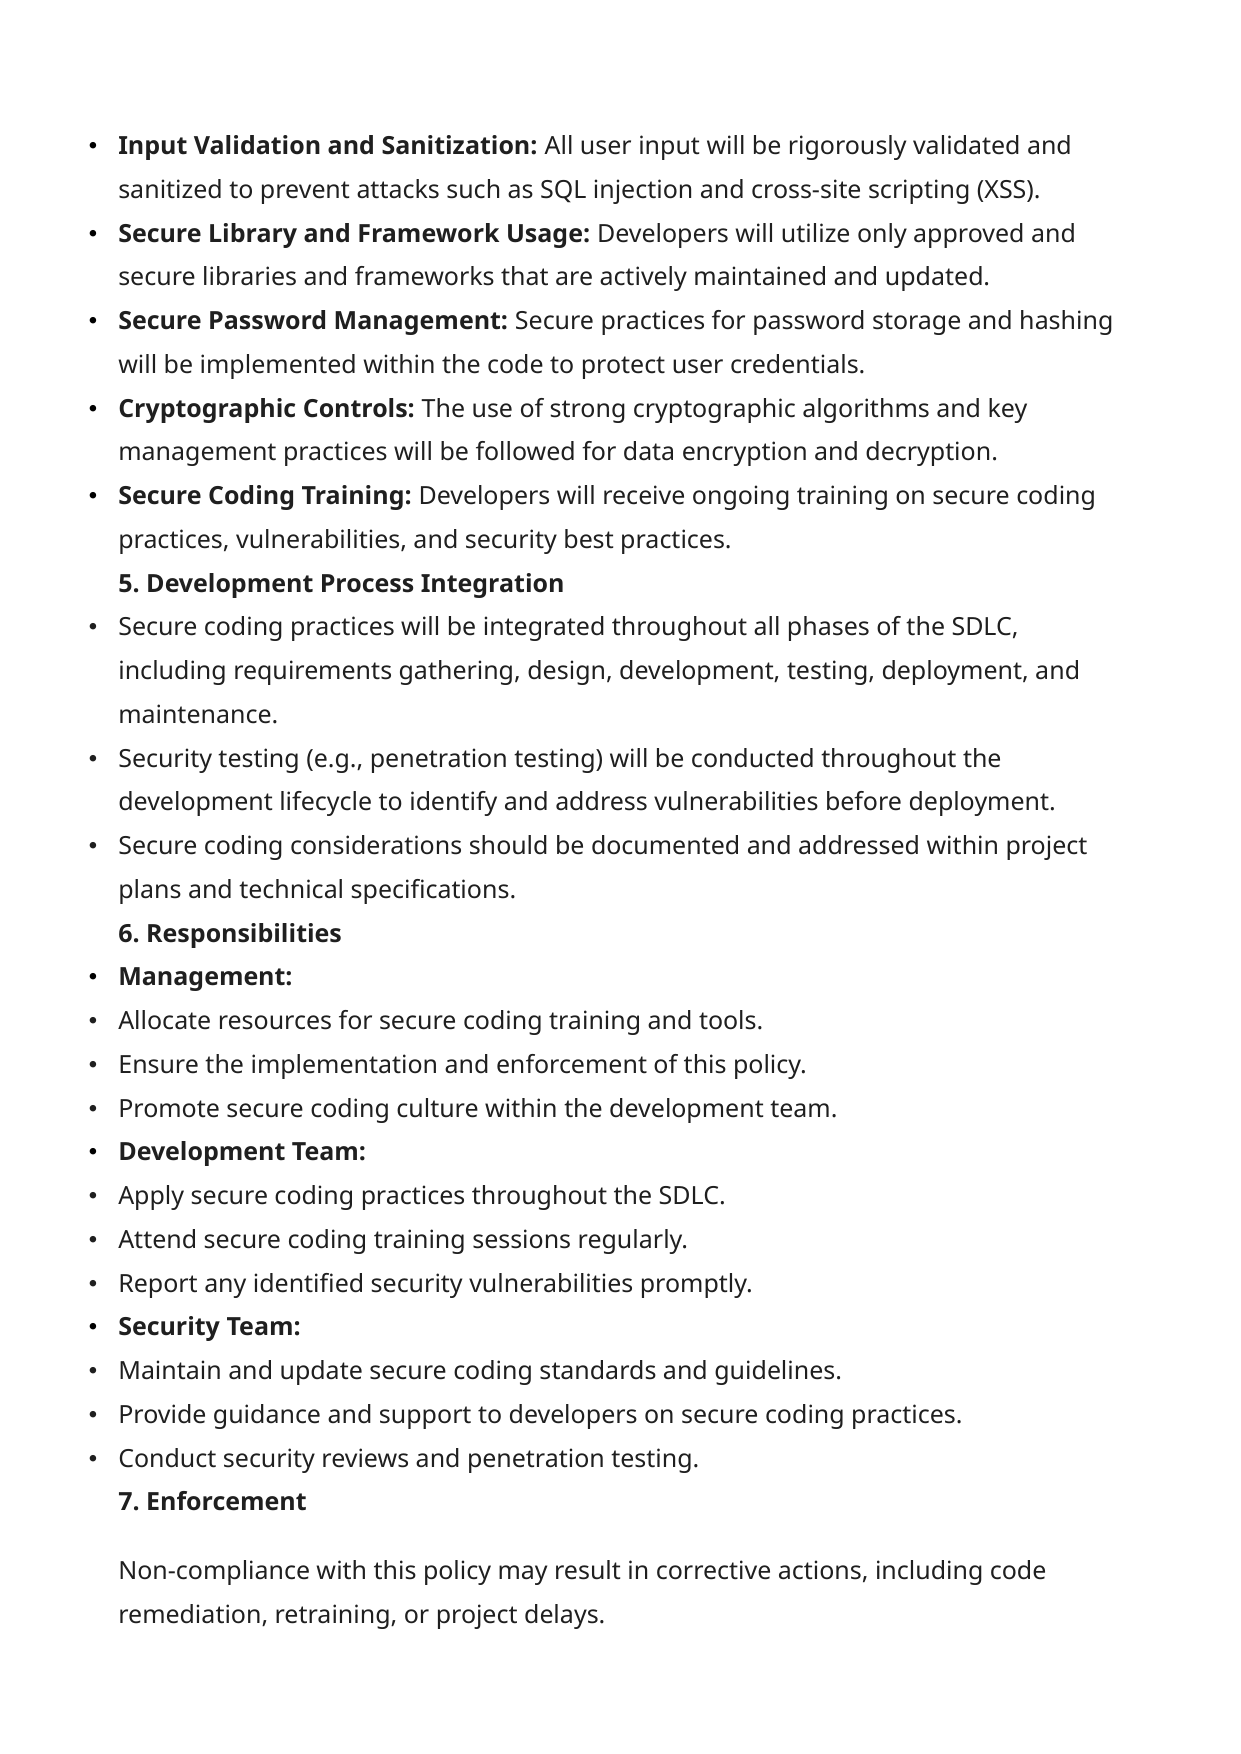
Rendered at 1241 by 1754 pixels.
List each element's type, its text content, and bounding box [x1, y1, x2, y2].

list Maintain and update secure coding standards and guidelines. [118, 1343, 1122, 1387]
text 6. Responsibilities [118, 906, 1122, 949]
list Cryptographic Controls: The use of strong cryptographic algorithms and key management practices will be followed for data encryption and decryption. [118, 381, 1122, 468]
list Conduct security reviews and penetration testing. [118, 1431, 1122, 1474]
list Apply secure coding practices throughout the SDLC. [118, 1168, 1122, 1212]
list Secure coding practices will be integrated throughout all phases of the SDLC, including requirements gathering, design, development, testing, deployment, and maintenance. [118, 599, 1122, 731]
list Input Validation and Sanitization: All user input will be rigorously validated and sanitized to prevent attacks such as SQL injection and cross-site scripting (XSS). [118, 118, 1122, 206]
list Promote secure coding culture within the development team. [118, 1081, 1122, 1124]
list Secure Library and Framework Usage: Developers will utilize only approved and secure libraries and frameworks that are actively maintained and updated. [118, 206, 1122, 293]
list Secure Coding Training: Developers will receive ongoing training on secure coding practices, vulnerabilities, and security best practices. [118, 468, 1122, 556]
list Provide guidance and support to developers on secure coding practices. [118, 1387, 1122, 1431]
list Security Team: [118, 1299, 1122, 1343]
list Ensure the implementation and enforcement of this policy. [118, 1037, 1122, 1081]
list Management: [118, 949, 1122, 993]
text Non-compliance with this policy may result in corrective actions, including code remediation, retraining, or project delays. [118, 1543, 1122, 1631]
list Security testing (e.g., penetration testing) will be conducted throughout the development lifecycle to identify and address vulnerabilities before deployment. [118, 731, 1122, 818]
list Attend secure coding training sessions regularly. [118, 1212, 1122, 1256]
list Secure coding considerations should be documented and addressed within project plans and technical specifications. [118, 818, 1122, 906]
text 5. Development Process Integration [118, 556, 1122, 599]
list Secure Password Management: Secure practices for password storage and hashing will be implemented within the code to protect user credentials. [118, 293, 1122, 381]
list Report any identified security vulnerabilities promptly. [118, 1256, 1122, 1299]
list Development Team: [118, 1124, 1122, 1168]
text 7. Enforcement [118, 1474, 1122, 1518]
list Allocate resources for secure coding training and tools. [118, 993, 1122, 1037]
